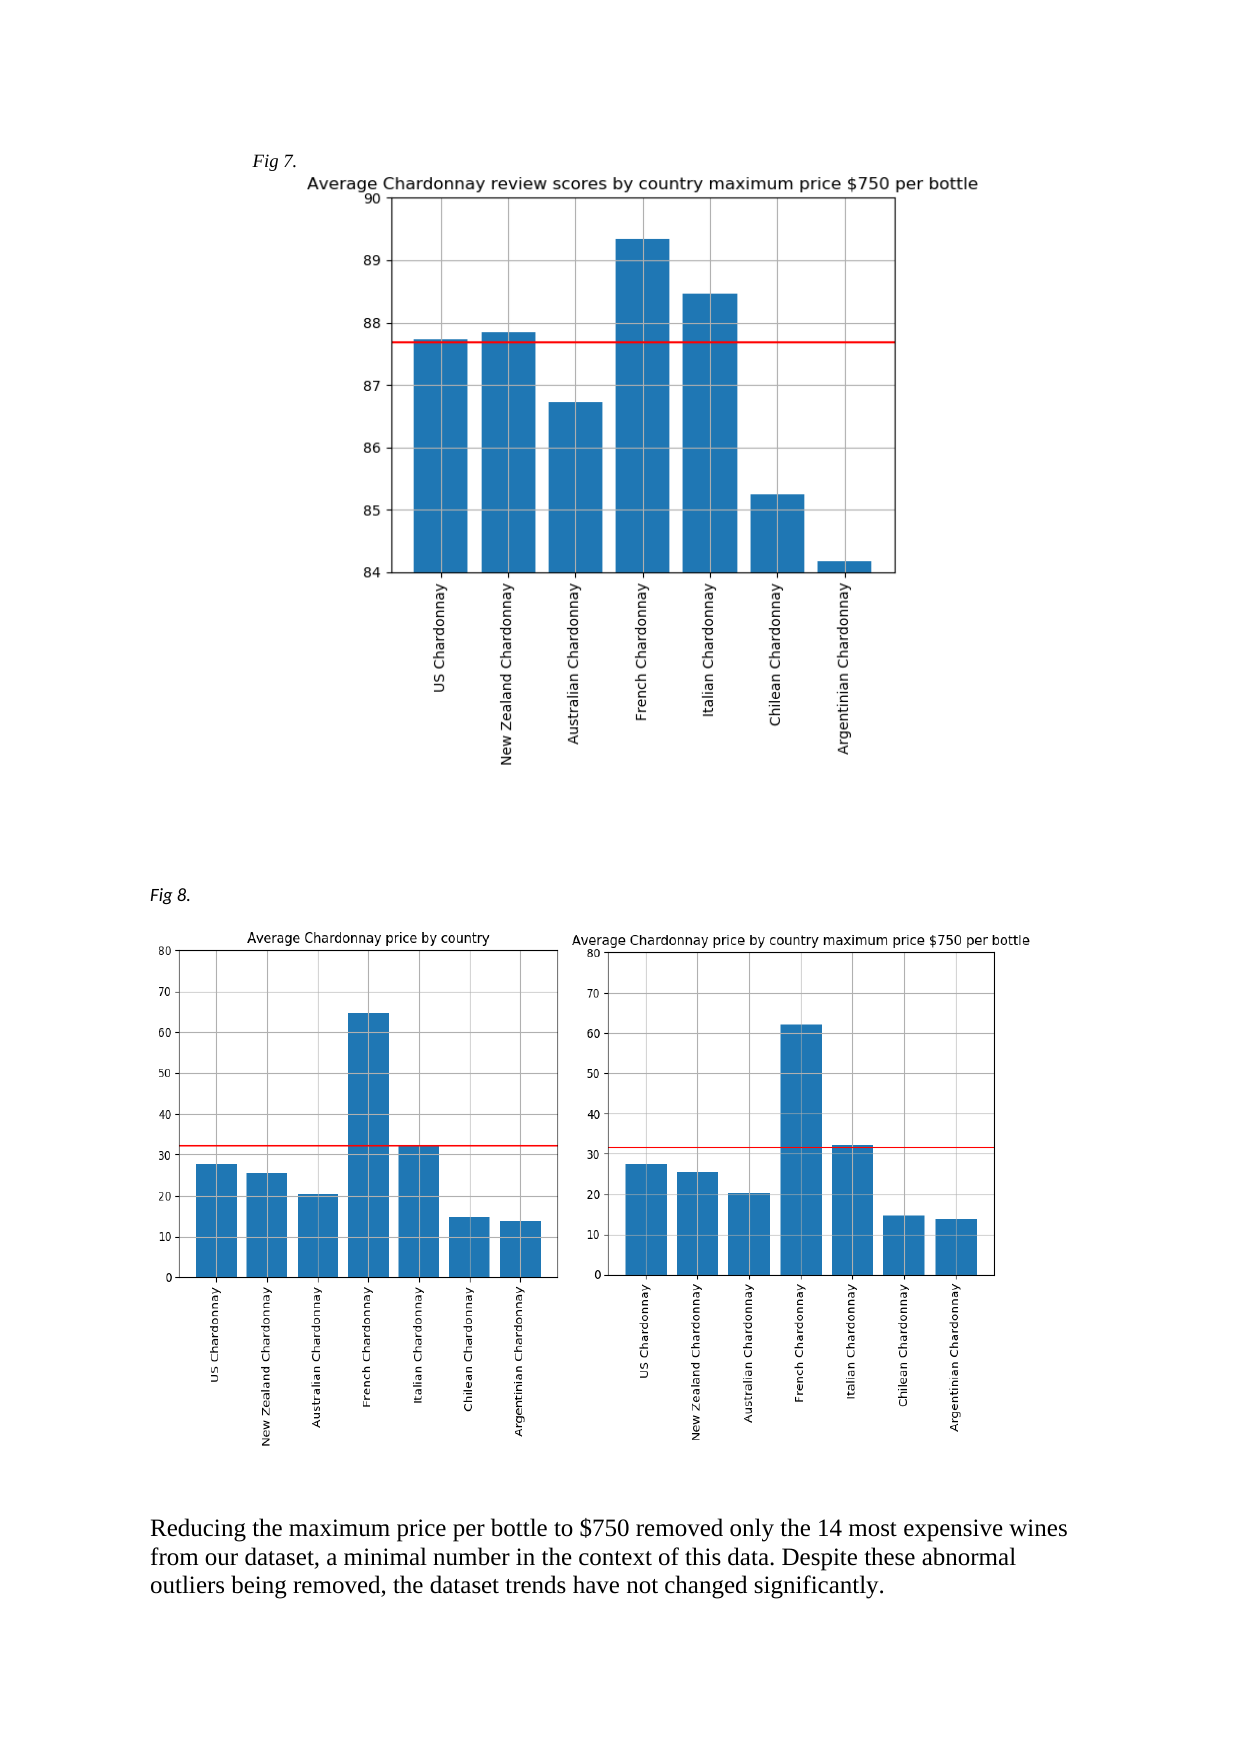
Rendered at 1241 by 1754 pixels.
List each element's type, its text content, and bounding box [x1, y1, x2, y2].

text Fig 7. [150, 150, 1090, 774]
text Reducing the maximum price per bottle to $750 removed only the 14 most expensive wines from our dataset, a minimal number in the context of this data. Despite these abnormal outliers being removed, the dataset trends have not changed significantly. [150, 1513, 1090, 1599]
text Fig 8. [150, 883, 1090, 906]
